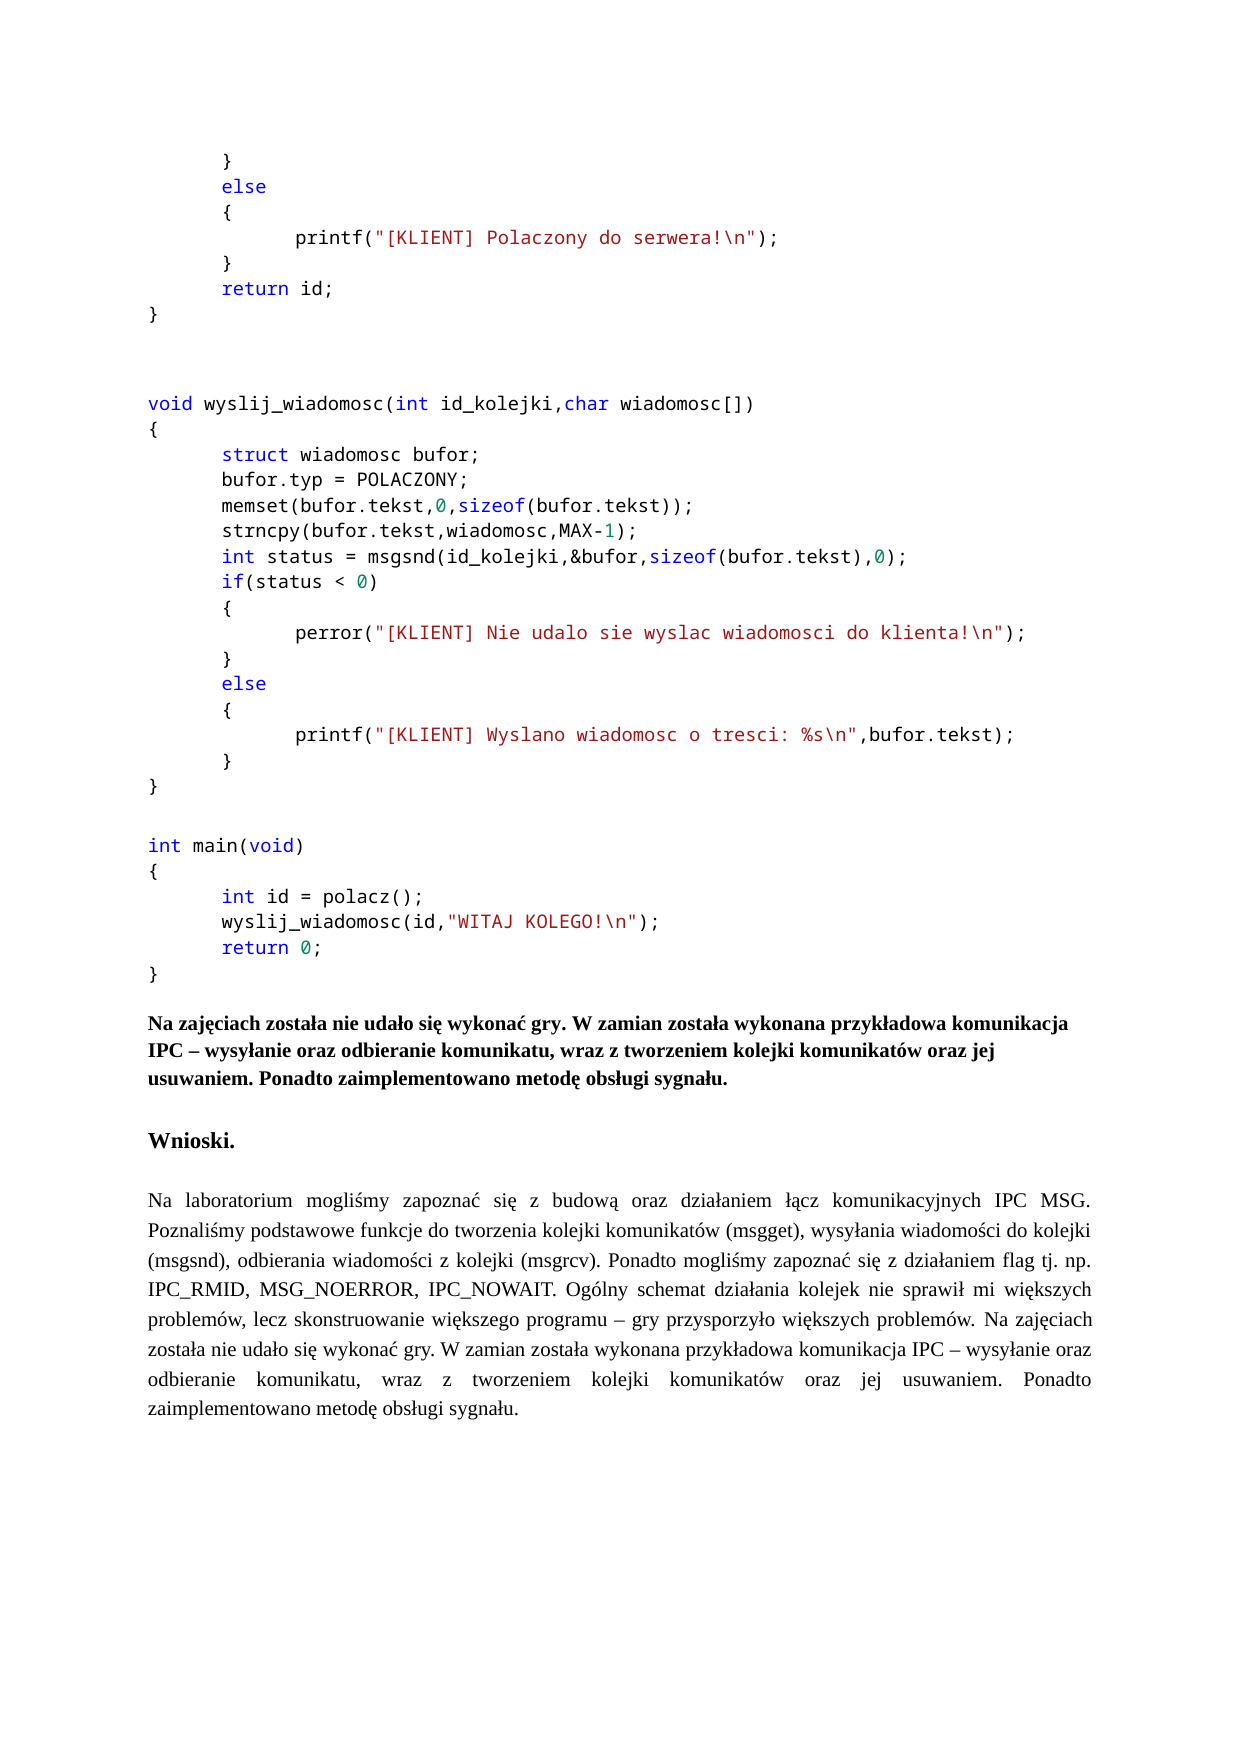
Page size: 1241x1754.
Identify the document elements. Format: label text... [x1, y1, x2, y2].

text strncpy(bufor.tekst,wiadomosc,MAX-1); [148, 517, 1093, 543]
text wyslij_wiadomosc(id,"WITAJ KOLEGO!\n"); [148, 909, 1093, 934]
text Wnioski. [148, 1123, 1093, 1153]
text else [148, 671, 1093, 696]
text return id; [148, 275, 1093, 301]
text Na laboratorium mogliśmy zapoznać się z budową oraz działaniem łącz komunikacyjnych IPC MSG. Poznaliśmy podstawowe funkcje do tworzenia kolejki komunikatów (msgget), wysyłania wiadomości do kolejki (msgsnd), odbierania wiadomości z kolejki (msgrcv). Ponadto mogliśmy zapoznać się z działaniem flag tj. np. IPC_RMID, MSG_NOERROR, IPC_NOWAIT. Ogólny schemat działania kolejek nie sprawił mi większych problemów, lecz skonstruowanie większego programu – gry przysporzyło większych problemów. Na zajęciach została nie udało się wykonać gry. W zamian została wykonana przykładowa komunikacja IPC – wysyłanie oraz odbieranie komunikatu, wraz z tworzeniem kolejki komunikatów oraz jej usuwaniem. Ponadto zaimplementowano metodę obsługi sygnału. [148, 1183, 1093, 1420]
text void wyslij_wiadomosc(int id_kolejki,char wiadomosc[]) [148, 390, 1093, 415]
text Na zajęciach została nie udało się wykonać gry. W zamian została wykonana przykładowa komunikacja IPC – wysyłanie oraz odbieranie komunikatu, wraz z tworzeniem kolejki komunikatów oraz jej usuwaniem. Ponadto zaimplementowano metodę obsługi sygnału. [148, 1011, 1093, 1090]
text return 0; [148, 934, 1093, 960]
text } [148, 773, 1093, 798]
text if(status < 0) [148, 568, 1093, 594]
text } [148, 301, 1093, 326]
text { [148, 199, 1093, 224]
text int status = msgsnd(id_kolejki,&bufor,sizeof(bufor.tekst),0); [148, 543, 1093, 568]
text { [148, 594, 1093, 619]
text printf("[KLIENT] Wyslano wiadomosc o tresci: %s\n",bufor.tekst); [148, 722, 1093, 747]
text { [148, 415, 1093, 441]
text { [148, 696, 1093, 722]
text } [148, 148, 1093, 173]
text } [148, 747, 1093, 773]
text memset(bufor.tekst,0,sizeof(bufor.tekst)); [148, 492, 1093, 517]
text else [148, 173, 1093, 199]
text { [148, 858, 1093, 883]
text bufor.typ = POLACZONY; [148, 466, 1093, 492]
text } [148, 645, 1093, 671]
text int id = polacz(); [148, 883, 1093, 909]
text int main(void) [148, 832, 1093, 858]
text perror("[KLIENT] Nie udalo sie wyslac wiadomosci do klienta!\n"); [148, 619, 1093, 645]
text } [148, 250, 1093, 275]
text printf("[KLIENT] Polaczony do serwera!\n"); [148, 224, 1093, 250]
text } [148, 960, 1093, 985]
text struct wiadomosc bufor; [148, 441, 1093, 466]
